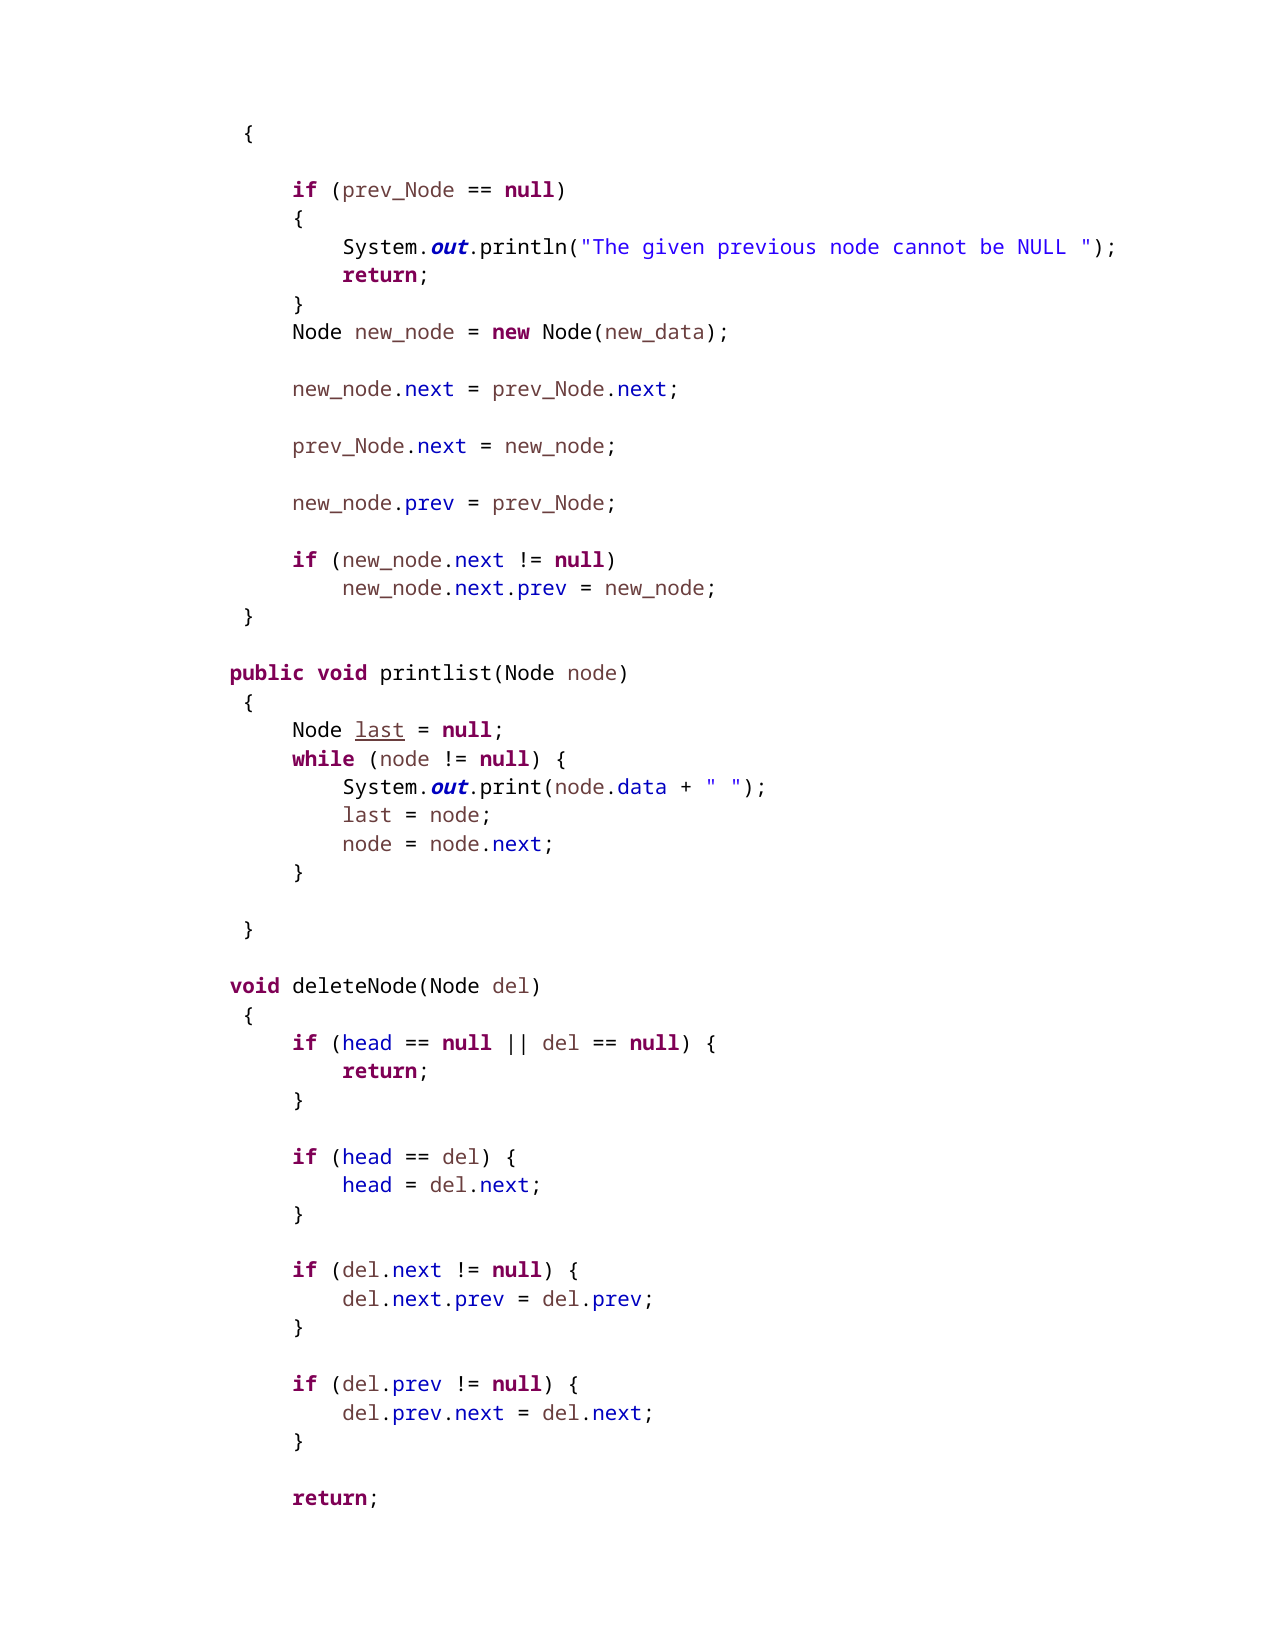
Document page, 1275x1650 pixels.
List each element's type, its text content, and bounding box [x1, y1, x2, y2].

text void deleteNode(Node del) [118, 971, 1157, 1000]
text return; [118, 260, 1157, 289]
text del.next.prev = del.prev; [118, 1284, 1157, 1312]
text head = del.next; [118, 1170, 1157, 1199]
text } [118, 602, 1157, 630]
text if (prev_Node == null) [118, 175, 1157, 203]
text new_node.next = prev_Node.next; [118, 374, 1157, 402]
text } [118, 1426, 1157, 1455]
text } [118, 857, 1157, 886]
text if (head == del) { [118, 1142, 1157, 1170]
text System.out.print(node.data + " "); [118, 772, 1157, 801]
text { [118, 687, 1157, 715]
text if (del.next != null) { [118, 1256, 1157, 1284]
text Node new_node = new Node(new_data); [118, 317, 1157, 346]
text last = node; [118, 801, 1157, 829]
text System.out.println("The given previous node cannot be NULL "); [118, 232, 1157, 260]
text new_node.next.prev = new_node; [118, 573, 1157, 602]
text if (new_node.next != null) [118, 545, 1157, 573]
text { [118, 118, 1157, 147]
text } [118, 289, 1157, 317]
text } [118, 914, 1157, 943]
text del.prev.next = del.next; [118, 1398, 1157, 1426]
text { [118, 203, 1157, 232]
text if (del.prev != null) { [118, 1369, 1157, 1398]
text } [118, 1199, 1157, 1227]
text return; [118, 1057, 1157, 1085]
text new_node.prev = prev_Node; [118, 488, 1157, 516]
text return; [118, 1483, 1157, 1512]
text Node last = null; [118, 715, 1157, 744]
text { [118, 1000, 1157, 1028]
text } [118, 1312, 1157, 1341]
text } [118, 1085, 1157, 1113]
text while (node != null) { [118, 744, 1157, 772]
text if (head == null || del == null) { [118, 1028, 1157, 1057]
text public void printlist(Node node) [118, 658, 1157, 687]
text node = node.next; [118, 829, 1157, 857]
text prev_Node.next = new_node; [118, 431, 1157, 459]
